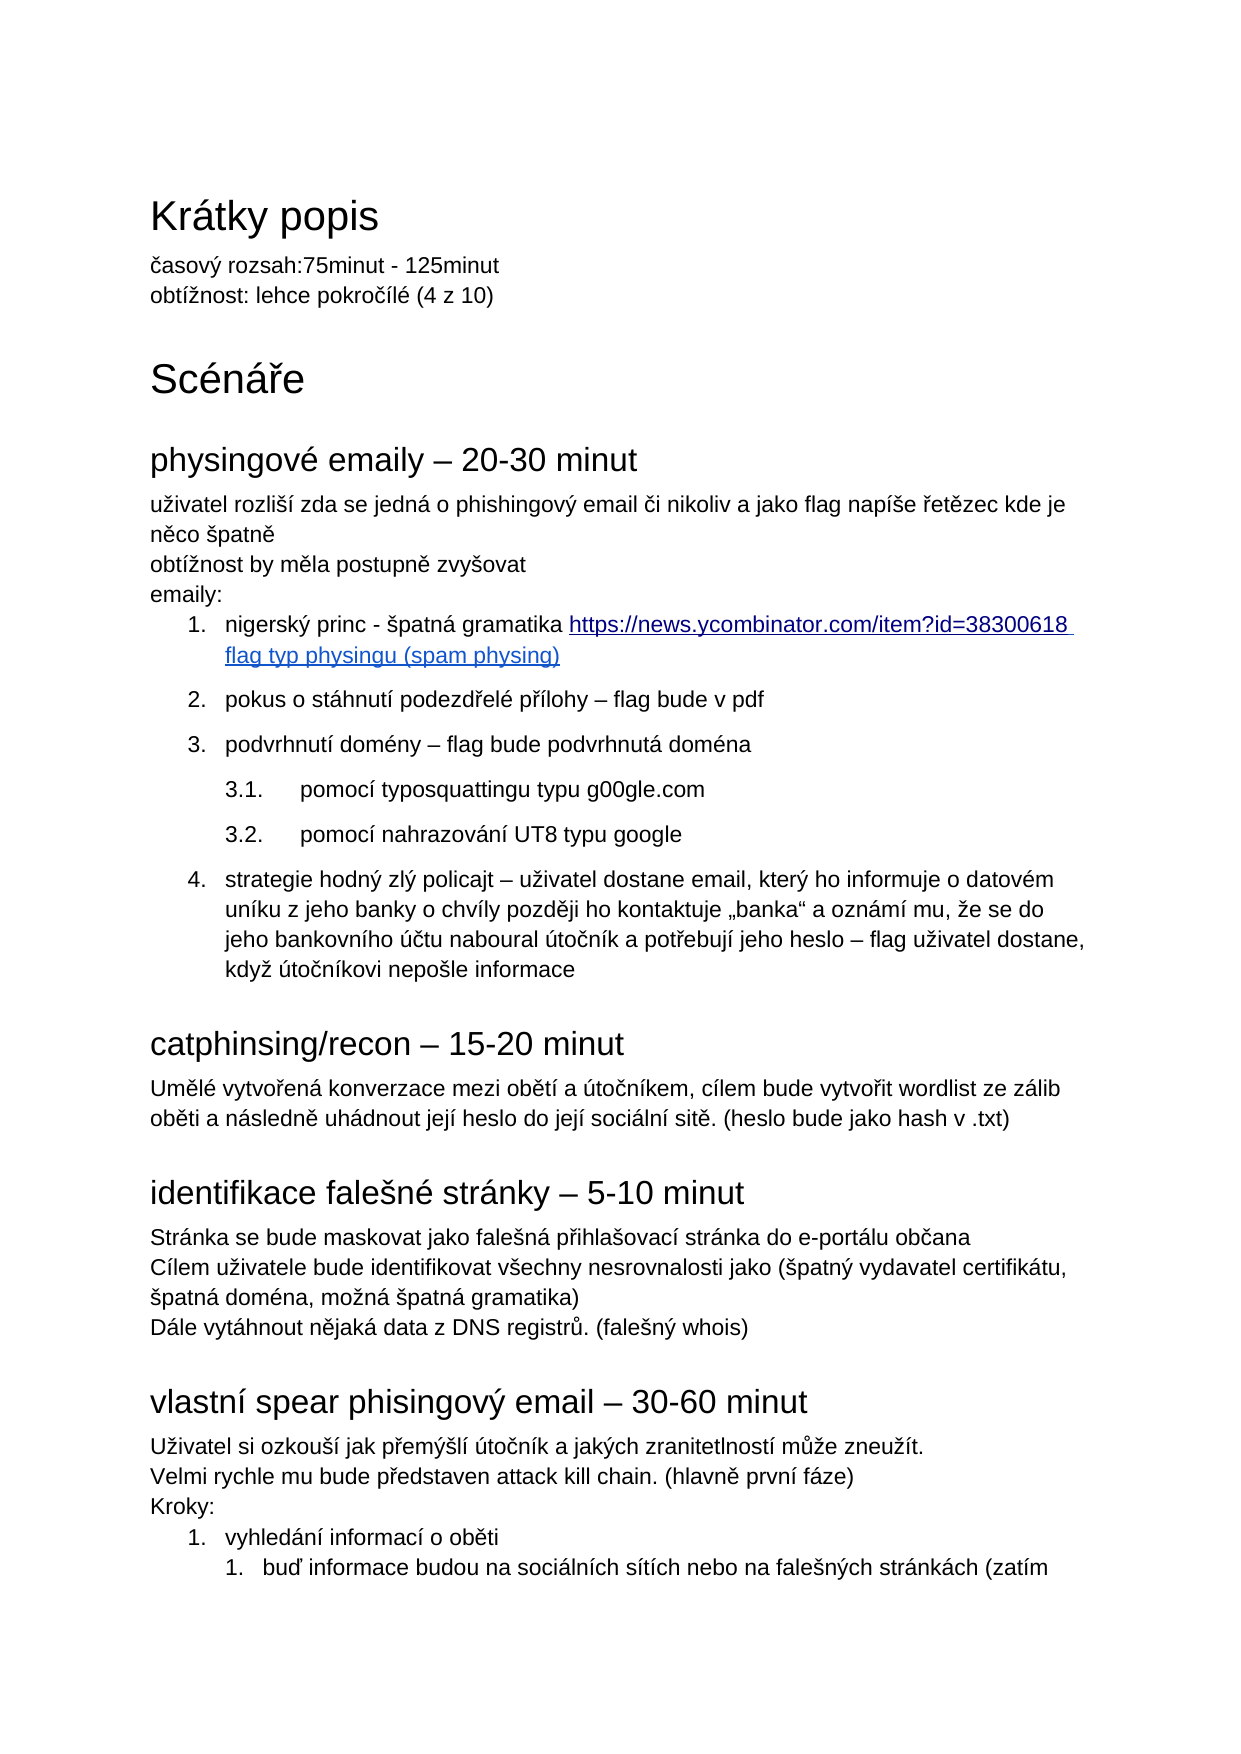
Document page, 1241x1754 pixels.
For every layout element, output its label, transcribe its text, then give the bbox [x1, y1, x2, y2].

text Umělé vytvořená konverzace mezi obětí a útočníkem, cílem bude vytvořit wordlist ze zálib oběti a následně uhádnout její heslo do její sociální sitě. (heslo bude jako hash v .txt) [150, 1075, 1090, 1131]
text časový rozsah:75minut - 125minut [150, 252, 1090, 278]
subtitle Scénáře [150, 354, 1090, 402]
subtitle vlastní spear phisingový email – 30-60 minut [150, 1382, 1090, 1420]
text Stránka se bude maskovat jako falešná přihlašovací stránka do e-portálu občana [150, 1224, 1090, 1250]
list nigerský princ - špatná gramatika https://news.ycombinator.com/item?id=38300618 flag typ physingu (spam physing) [187, 611, 1090, 668]
list pokus o stáhnutí podezdřelé přílohy – flag bude v pdf [187, 686, 1090, 713]
subtitle Krátky popis [150, 192, 1090, 239]
list podvrhnutí domény – flag bude podvrhnutá doména [187, 731, 1090, 757]
subtitle physingové emaily – 20-30 minut [150, 439, 1090, 478]
subtitle identifikace falešné stránky – 5-10 minut [150, 1173, 1090, 1211]
text Uživatel si ozkouší jak přemýšlí útočník a jakých zranitetlností může zneužít. [150, 1433, 1090, 1459]
text Kroky: [150, 1493, 1090, 1520]
text Velmi rychle mu bude představen attack kill chain. (hlavně první fáze) [150, 1463, 1090, 1489]
text emaily: [150, 581, 1090, 607]
text obtížnost by měla postupně zvyšovat [150, 551, 1090, 577]
list pomocí typosquattingu typu g00gle.com [225, 776, 1090, 802]
subtitle catphinsing/recon – 15-20 minut [150, 1024, 1090, 1062]
list vyhledání informací o oběti [187, 1523, 1090, 1550]
text uživatel rozliší zda se jedná o phishingový email či nikoliv a jako flag napíše řetězec kde je něco špatně [150, 491, 1090, 547]
list pomocí nahrazování UT8 typu gоogle [225, 821, 1090, 847]
list strategie hodný zlý policajt – uživatel dostane email, který ho informuje o datovém uníku z jeho banky o chvíly později ho kontaktuje „banka“ a oznámí mu, že se do jeho bankovního účtu naboural útočník a potřebují jeho heslo – flag uživatel dostane, když útočníkovi nepošle informace [187, 866, 1090, 982]
text Dále vytáhnout nějaká data z DNS registrů. (falešný whois) [150, 1314, 1090, 1341]
text Cílem uživatele bude identifikovat všechny nesrovnalosti jako (špatný vydavatel certifikátu, špatná doména, možná špatná gramatika) [150, 1254, 1090, 1310]
text obtížnost: lehce pokročílé (4 z 10) [150, 282, 1090, 309]
list buď informace budou na sociálních sítích nebo na falešných stránkách (zatím [225, 1554, 1090, 1580]
